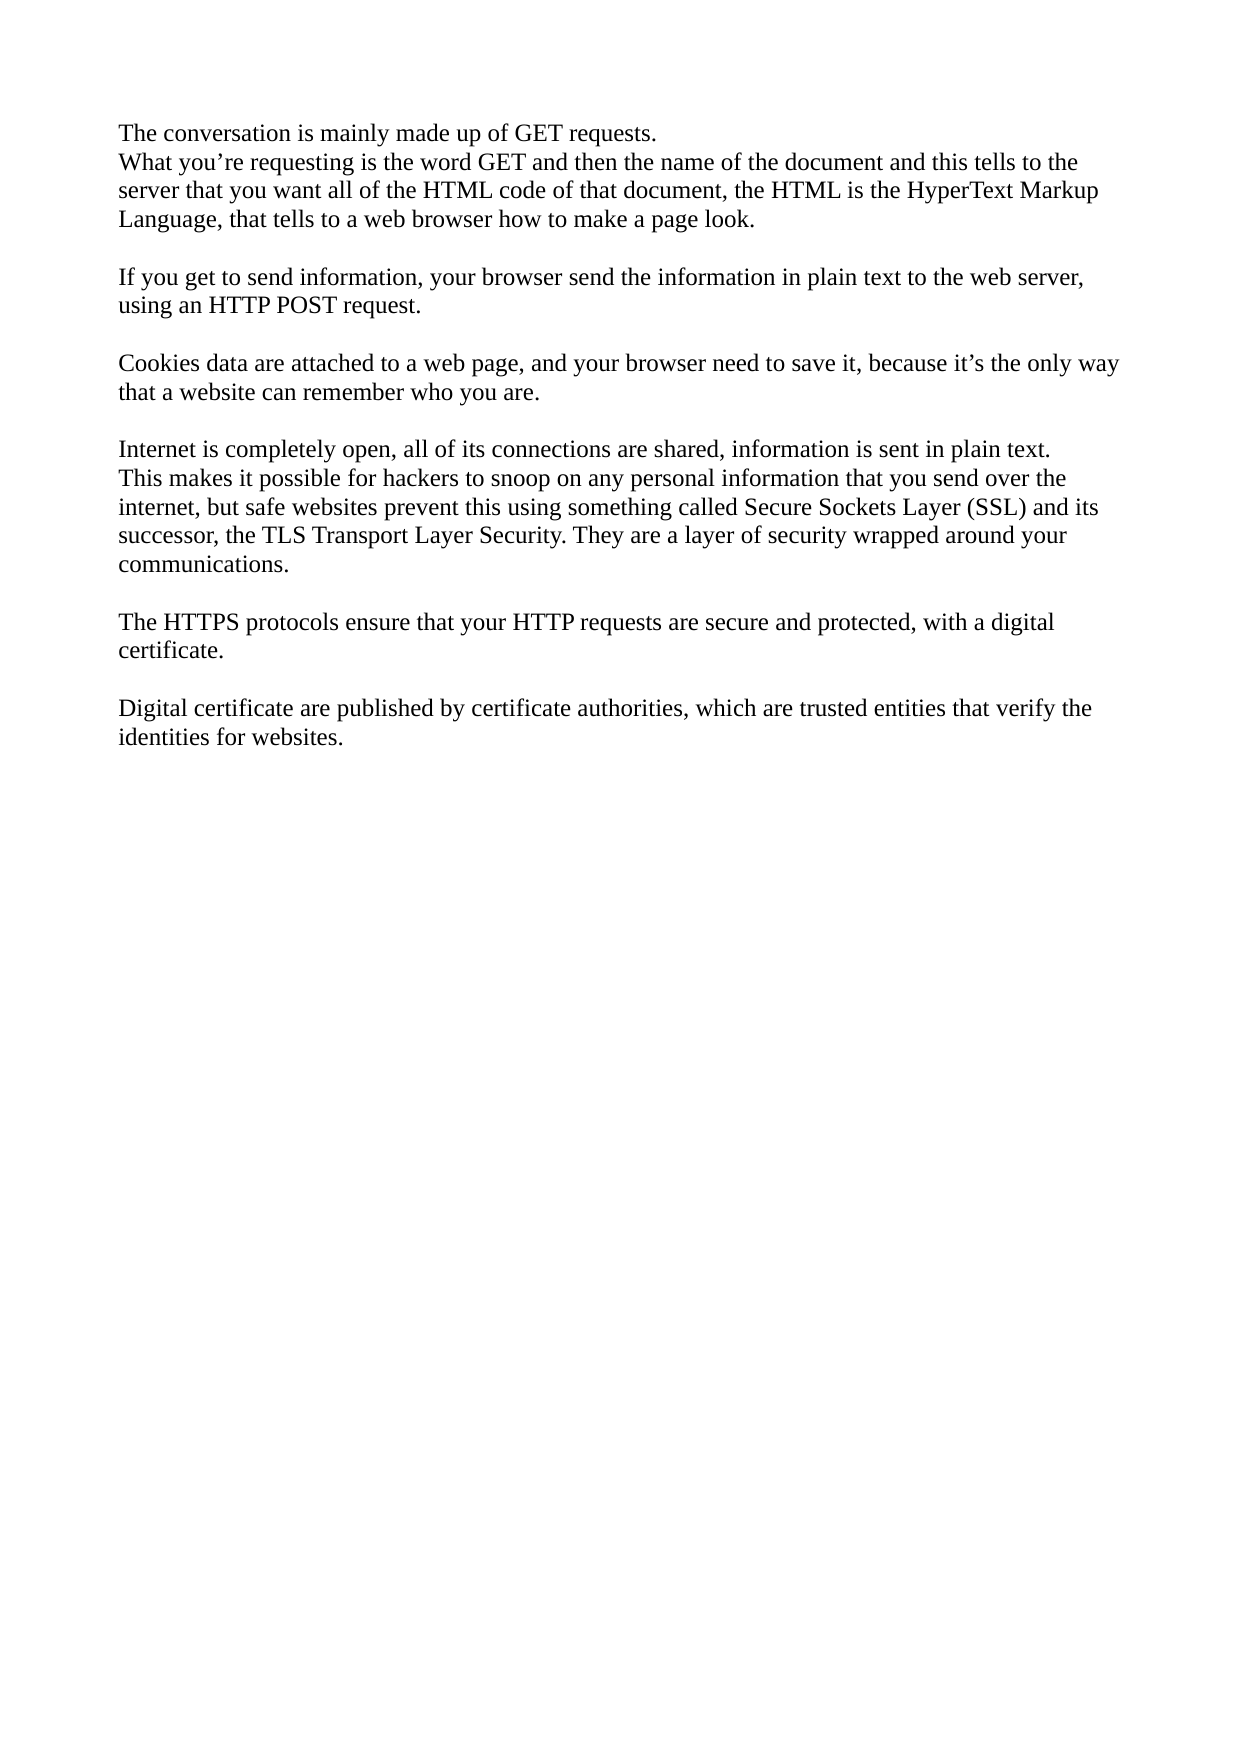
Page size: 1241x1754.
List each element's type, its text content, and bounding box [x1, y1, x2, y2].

text Internet is completely open, all of its connections are shared, information is sent in plain text. [118, 434, 1122, 463]
text What you’re requesting is the word GET and then the name of the document and this tells to the server that you want all of the HTML code of that document, the HTML is the HyperText Markup Language, that tells to a web browser how to make a page look. [118, 147, 1122, 233]
text The conversation is mainly made up of GET requests. [118, 118, 1122, 147]
text If you get to send information, your browser send the information in plain text to the web server, using an HTTP POST request. [118, 262, 1122, 319]
text The HTTPS protocols ensure that your HTTP requests are secure and protected, with a digital certificate. [118, 607, 1122, 664]
text Digital certificate are published by certificate authorities, which are trusted entities that verify the identities for websites. [118, 693, 1122, 751]
text This makes it possible for hackers to snoop on any personal information that you send over the internet, but safe websites prevent this using something called Secure Sockets Layer (SSL) and its successor, the TLS Transport Layer Security. They are a layer of security wrapped around your communications. [118, 463, 1122, 578]
text Cookies data are attached to a web page, and your browser need to save it, because it’s the only way that a website can remember who you are. [118, 348, 1122, 406]
